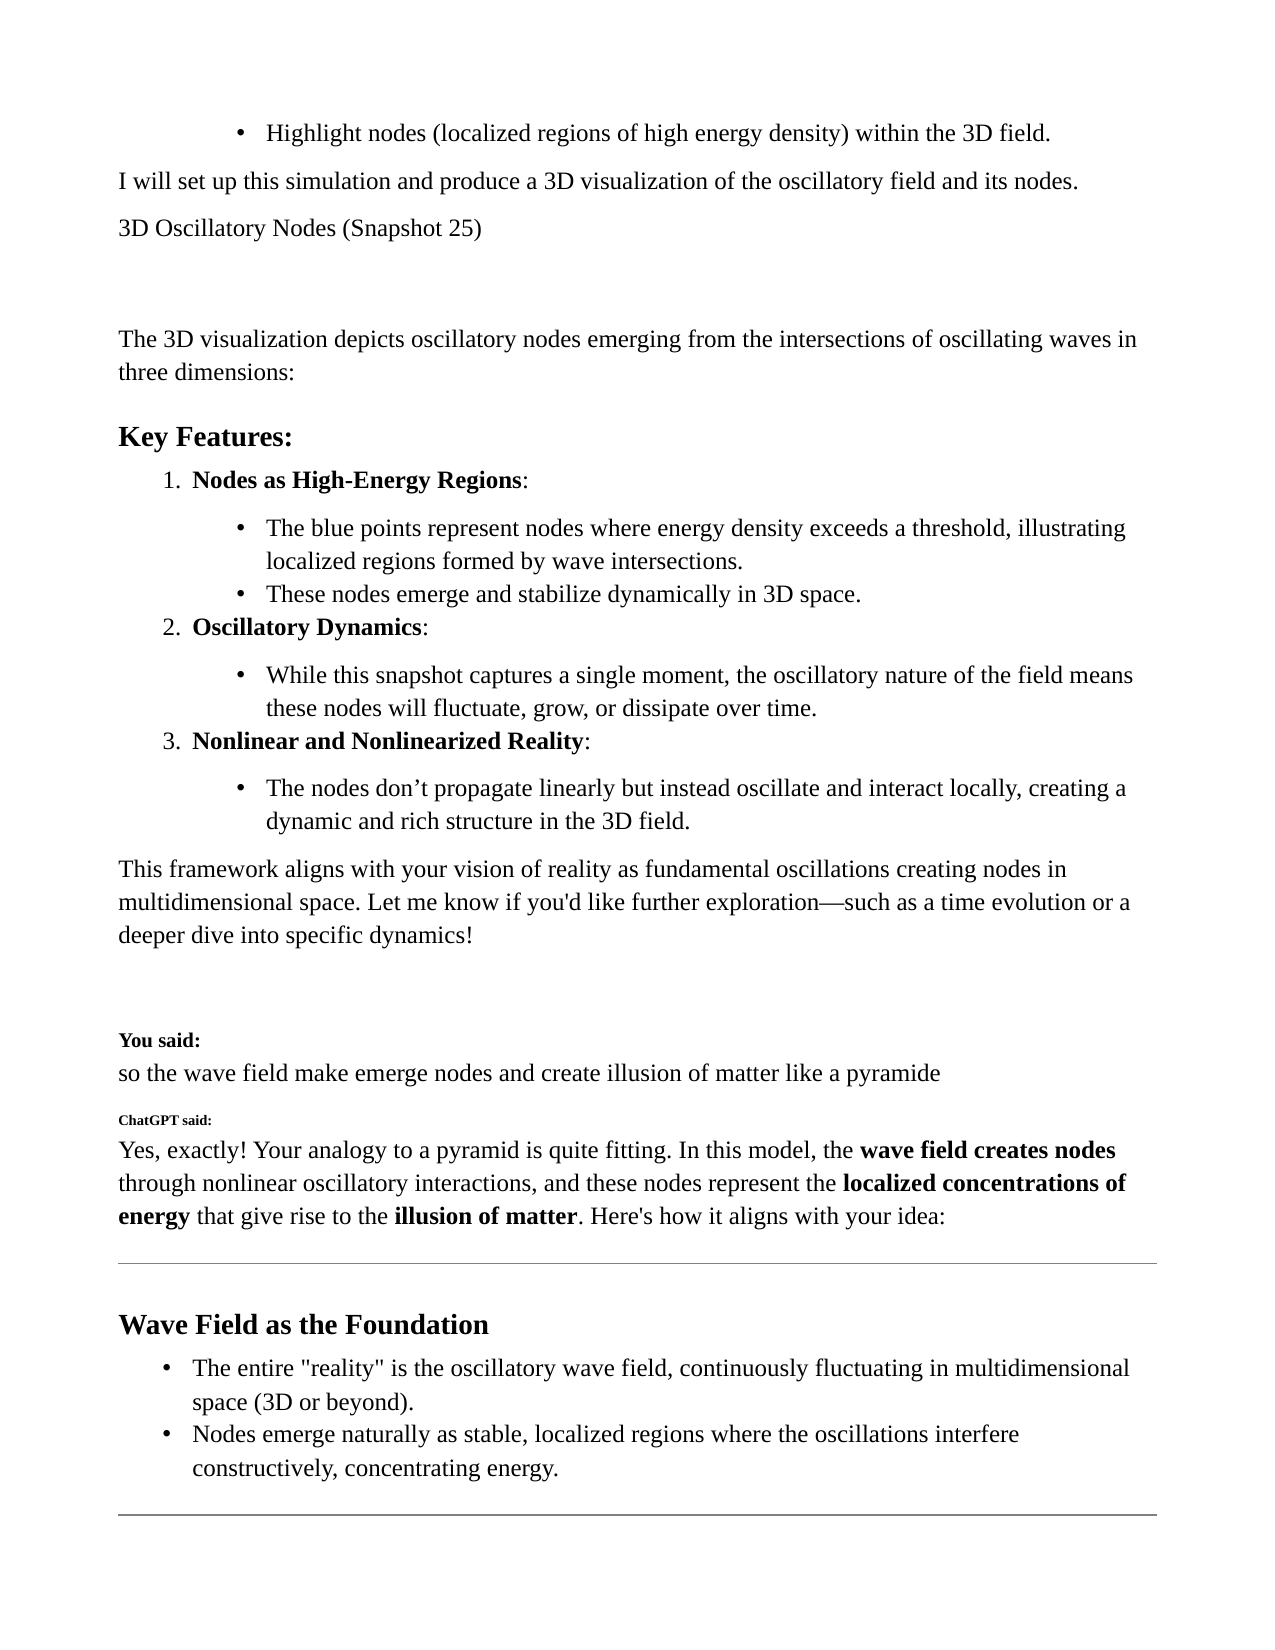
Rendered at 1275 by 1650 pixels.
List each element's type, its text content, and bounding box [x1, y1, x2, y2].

subtitle ChatGPT said: [118, 1112, 1157, 1129]
text so the wave field make emerge nodes and create illusion of matter like a pyramide [118, 1058, 1157, 1087]
text Yes, exactly! Your analogy to a pyramid is quite fitting. In this model, the wave field creates nodes through nonlinear oscillatory interactions, and these nodes represent the localized concentrations of energy that give rise to the illusion of matter. Here's how it aligns with your idea: [118, 1135, 1157, 1230]
text ​ [118, 968, 1157, 996]
list The blue points represent nodes where energy density exceeds a threshold, illustrating localized regions formed by wave intersections. [236, 513, 1157, 575]
list Nodes emerge naturally as stable, localized regions where the oscillations interfere constructively, concentrating energy. [162, 1419, 1157, 1481]
text This framework aligns with your vision of reality as fundamental oscillations creating nodes in multidimensional space. Let me know if you'd like further exploration—such as a time evolution or a deeper dive into specific dynamics! ​ [118, 854, 1157, 949]
list Oscillatory Dynamics: [162, 612, 1157, 641]
list Nonlinear and Nonlinearized Reality: [162, 726, 1157, 754]
list Highlight nodes (localized regions of high energy density) within the 3D field. [236, 118, 1157, 147]
subtitle You said: [118, 1028, 1157, 1052]
text The 3D visualization depicts oscillatory nodes emerging from the intersections of oscillating waves in three dimensions: [118, 324, 1157, 386]
text I will set up this simulation and produce a 3D visualization of the oscillatory field and its nodes. [118, 166, 1157, 194]
list These nodes emerge and stabilize dynamically in 3D space. [236, 579, 1157, 608]
list While this snapshot captures a single moment, the oscillatory nature of the field means these nodes will fluctuate, grow, or dissipate over time. [236, 660, 1157, 722]
list Nodes as High-Energy Regions: [162, 466, 1157, 494]
subtitle Key Features: [118, 419, 1157, 453]
list The nodes don’t propagate linearly but instead oscillate and interact locally, creating a dynamic and rich structure in the 3D field. [236, 773, 1157, 835]
text 3D Oscillatory Nodes (Snapshot 25) [118, 213, 1157, 242]
subtitle Wave Field as the Foundation [118, 1307, 1157, 1341]
list The entire "reality" is the oscillatory wave field, continuously fluctuating in multidimensional space (3D or beyond). [162, 1353, 1157, 1415]
